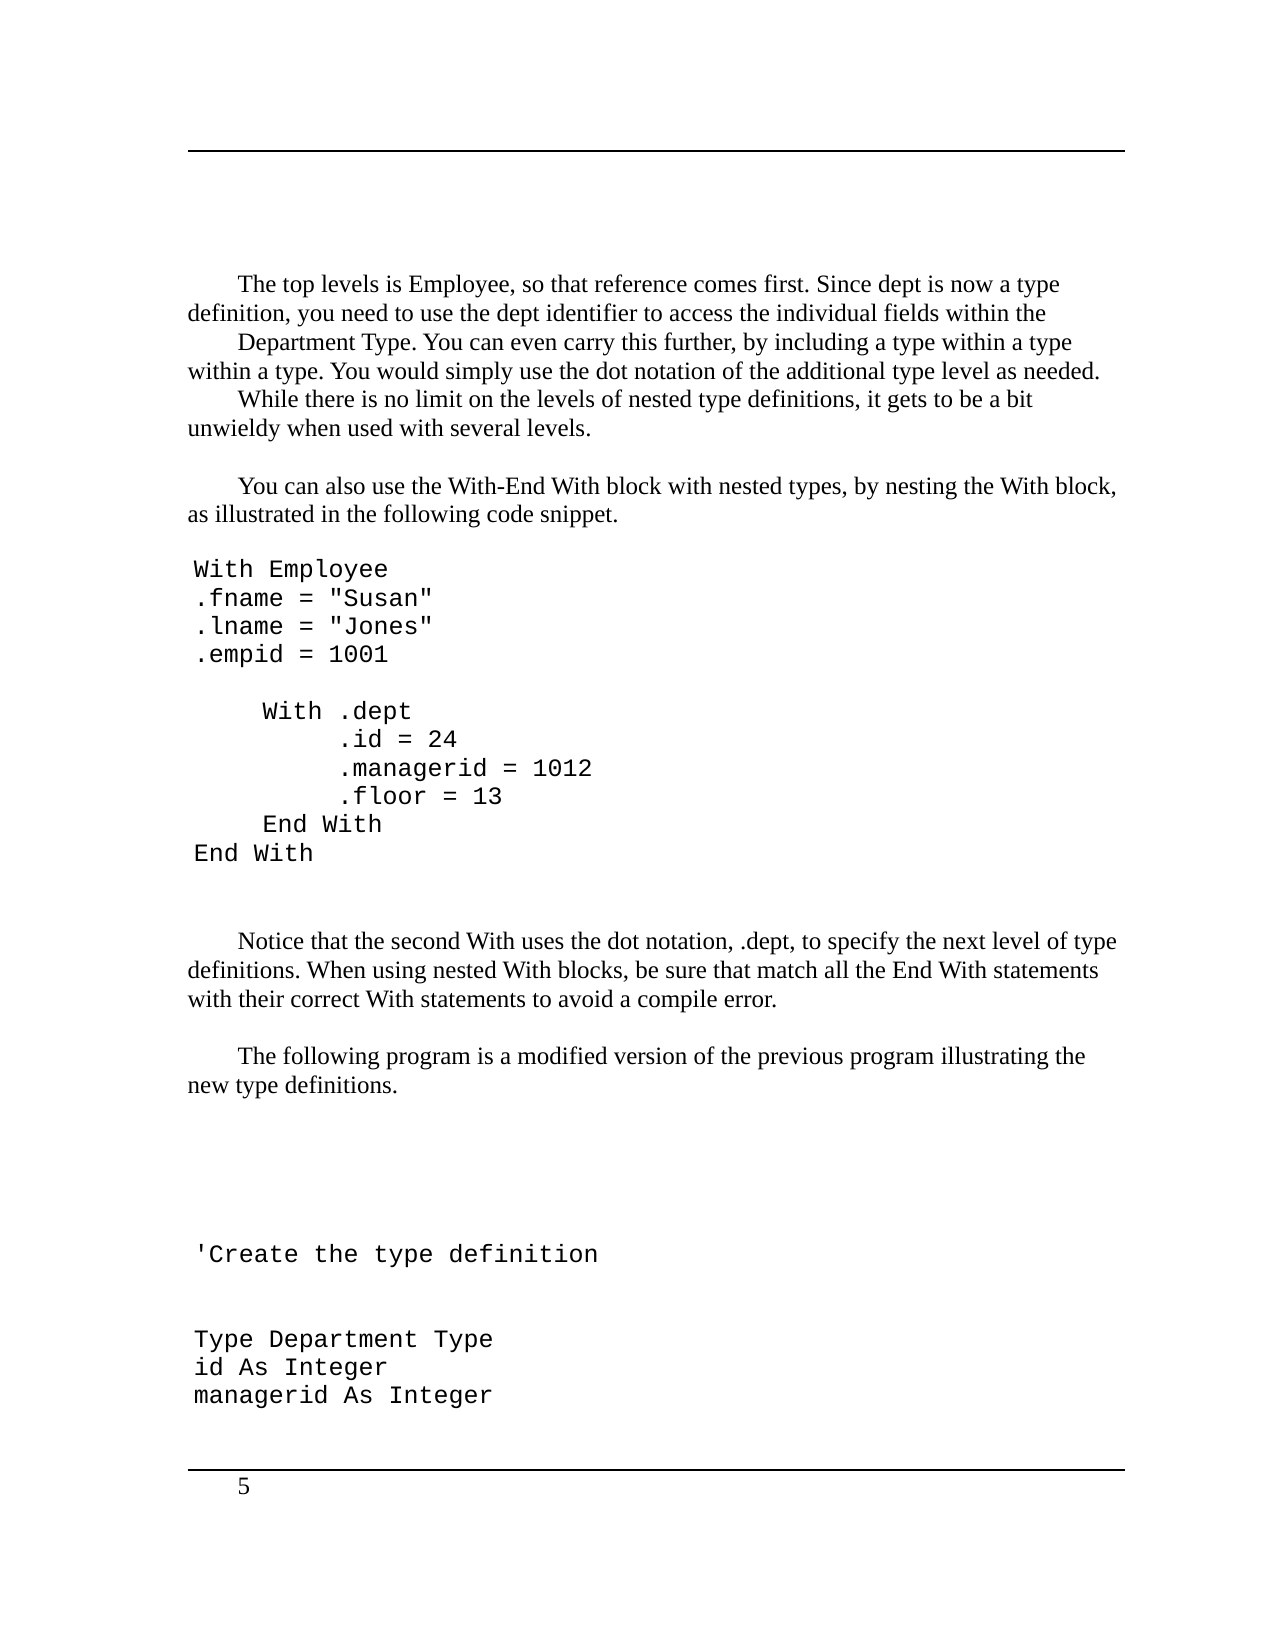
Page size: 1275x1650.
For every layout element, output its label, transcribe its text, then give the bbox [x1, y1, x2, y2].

text With .dept [187, 699, 1125, 727]
text You can also use the With-End With block with nested types, by nesting the With block, as illustrated in the following code snippet. [187, 471, 1125, 528]
text 'Create the type definition [187, 1241, 1125, 1269]
text .fname = "Susan" [187, 585, 1125, 614]
text Type Department Type [187, 1326, 1125, 1354]
text End With [187, 812, 1125, 840]
text .lname = "Jones" [187, 614, 1125, 642]
text The top levels is Employee, so that reference comes first. Since dept is now a type definition, you need to use the dept identifier to access the individual fields within the [187, 269, 1125, 327]
text End With [187, 840, 1125, 869]
text managerid As Integer [187, 1383, 1125, 1411]
text Notice that the second With uses the dot notation, .dept, to specify the next level of type definitions. When using nested With blocks, be sure that match all the End With statements with their correct With statements to avoid a compile error. [187, 926, 1125, 1012]
text .floor = 13 [187, 784, 1125, 812]
text .managerid = 1012 [187, 755, 1125, 784]
text With Employee [187, 557, 1125, 585]
text Department Type. You can even carry this further, by including a type within a type within a type. You would simply use the dot notation of the additional type level as needed. [187, 327, 1125, 384]
text The following program is a modified version of the previous program illustrating the new type definitions. [187, 1041, 1125, 1099]
text While there is no limit on the levels of nested type definitions, it gets to be a bit unwieldy when used with several levels. [187, 384, 1125, 442]
text .empid = 1001 [187, 642, 1125, 670]
text id As Integer [187, 1354, 1125, 1383]
text .id = 24 [187, 727, 1125, 755]
